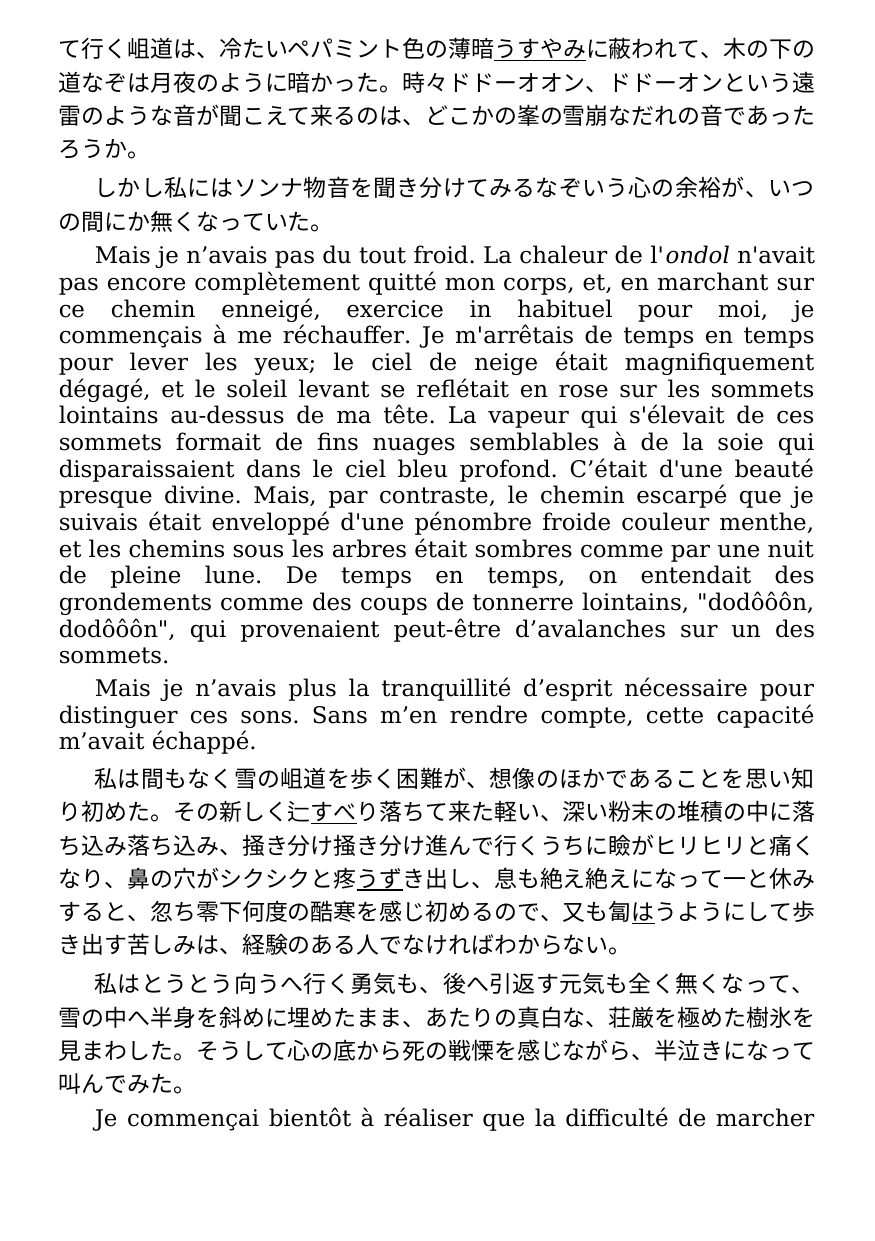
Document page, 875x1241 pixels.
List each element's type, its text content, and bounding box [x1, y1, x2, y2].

text Je commençai bientôt à réaliser que la difficulté de marcher [58, 1105, 815, 1132]
text しかし私にはソンナ物音を聞き分けてみるなぞいう心の余裕が、いつの間にか無くなっていた。 [58, 170, 815, 237]
text 私はとうとう向うへ行く勇気も、後へ引返す元気も全く無くなって、雪の中へ半身を斜めに埋めたまま、あたりの真白な、荘厳を極めた樹氷を見まわした。そうして心の底から死の戦慄を感じながら、半泣きになって叫んでみた。 [58, 966, 815, 1099]
text 私は間もなく雪の岨道を歩く困難が、想像のほかであることを思い知り初めた。その新しく辷すべり落ちて来た軽い、深い粉末の堆積の中に落ち込み落ち込み、掻き分け掻き分け進んで行くうちに瞼がヒリヒリと痛くなり、鼻の穴がシクシクと疼うずき出し、息も絶え絶えになって一と休みすると、忽ち零下何度の酷寒を感じ初めるので、又も匐はうようにして歩き出す苦しみは、経験のある人でなければわからない。 [58, 761, 815, 960]
text て行く岨道は、冷たいペパミント色の薄暗うすやみに蔽われて、木の下の道なぞは月夜のように暗かった。時々ドドーオオン、ドドーオンという遠雷のような音が聞こえて来るのは、どこかの峯の雪崩なだれの音であったろうか。 [58, 31, 815, 164]
text Mais je n’avais plus la tranquillité d’esprit nécessaire pour distinguer ces sons. Sans m’en rendre compte, cette capacité m’avait échappé. [58, 675, 815, 755]
text Mais je n’avais pas du tout froid. La chaleur de l'ondol n'avait pas encore complètement quitté mon corps, et, en marchant sur ce chemin enneigé, exercice in habituel pour moi, je commençais à me réchauffer. Je m'arrêtais de temps en temps pour lever les yeux; le ciel de neige était magnifiquement dégagé, et le soleil levant se reflétait en rose sur les sommets lointains au-dessus de ma tête. La vapeur qui s'élevait de ces sommets formait de fins nuages semblables à de la soie qui disparaissaient dans le ciel bleu profond. C’était d'une beauté presque divine. Mais, par contraste, le chemin escarpé que je suivais était enveloppé d'une pénombre froide couleur menthe, et les chemins sous les arbres était sombres comme par une nuit de pleine lune. De temps en temps, on entendait des grondements comme des coups de tonnerre lointains, "dodôôôn, dodôôôn", qui provenaient peut-être d’avalanches sur un des sommets. [58, 242, 815, 669]
